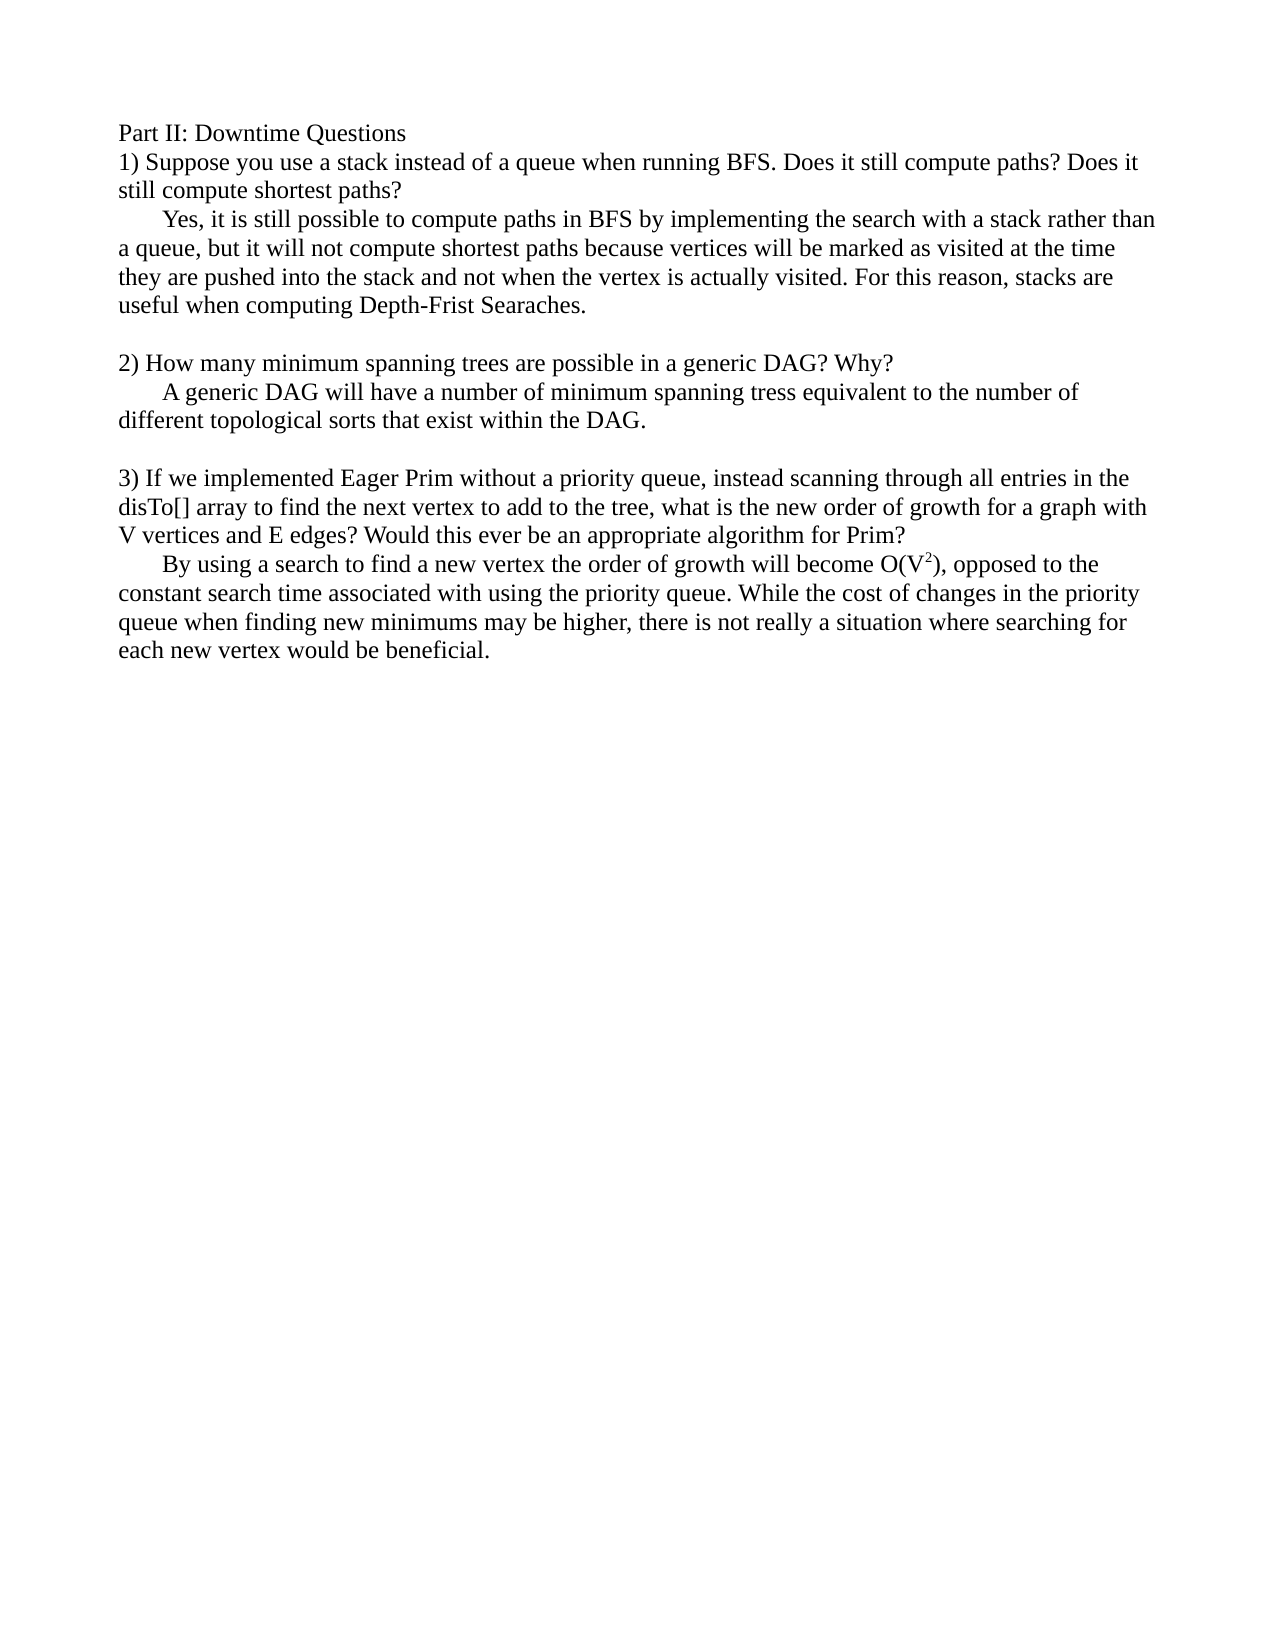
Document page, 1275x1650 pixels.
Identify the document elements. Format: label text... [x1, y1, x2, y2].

text Part II: Downtime Questions [118, 118, 1157, 147]
text By using a search to find a new vertex the order of growth will become O(V2), opposed to the constant search time associated with using the priority queue. While the cost of changes in the priority queue when finding new minimums may be higher, there is not really a situation where searching for each new vertex would be beneficial. [118, 549, 1157, 664]
text A generic DAG will have a number of minimum spanning tress equivalent to the number of different topological sorts that exist within the DAG. [118, 377, 1157, 434]
text Yes, it is still possible to compute paths in BFS by implementing the search with a stack rather than a queue, but it will not compute shortest paths because vertices will be marked as visited at the time they are pushed into the stack and not when the vertex is actually visited. For this reason, stacks are useful when computing Depth-Frist Searaches. [118, 204, 1157, 319]
text 1) Suppose you use a stack instead of a queue when running BFS. Does it still compute paths? Does it still compute shortest paths? [118, 147, 1157, 204]
text 2) How many minimum spanning trees are possible in a generic DAG? Why? [118, 348, 1157, 377]
text 3) If we implemented Eager Prim without a priority queue, instead scanning through all entries in the disTo[] array to find the next vertex to add to the tree, what is the new order of growth for a graph with V vertices and E edges? Would this ever be an appropriate algorithm for Prim? [118, 463, 1157, 549]
